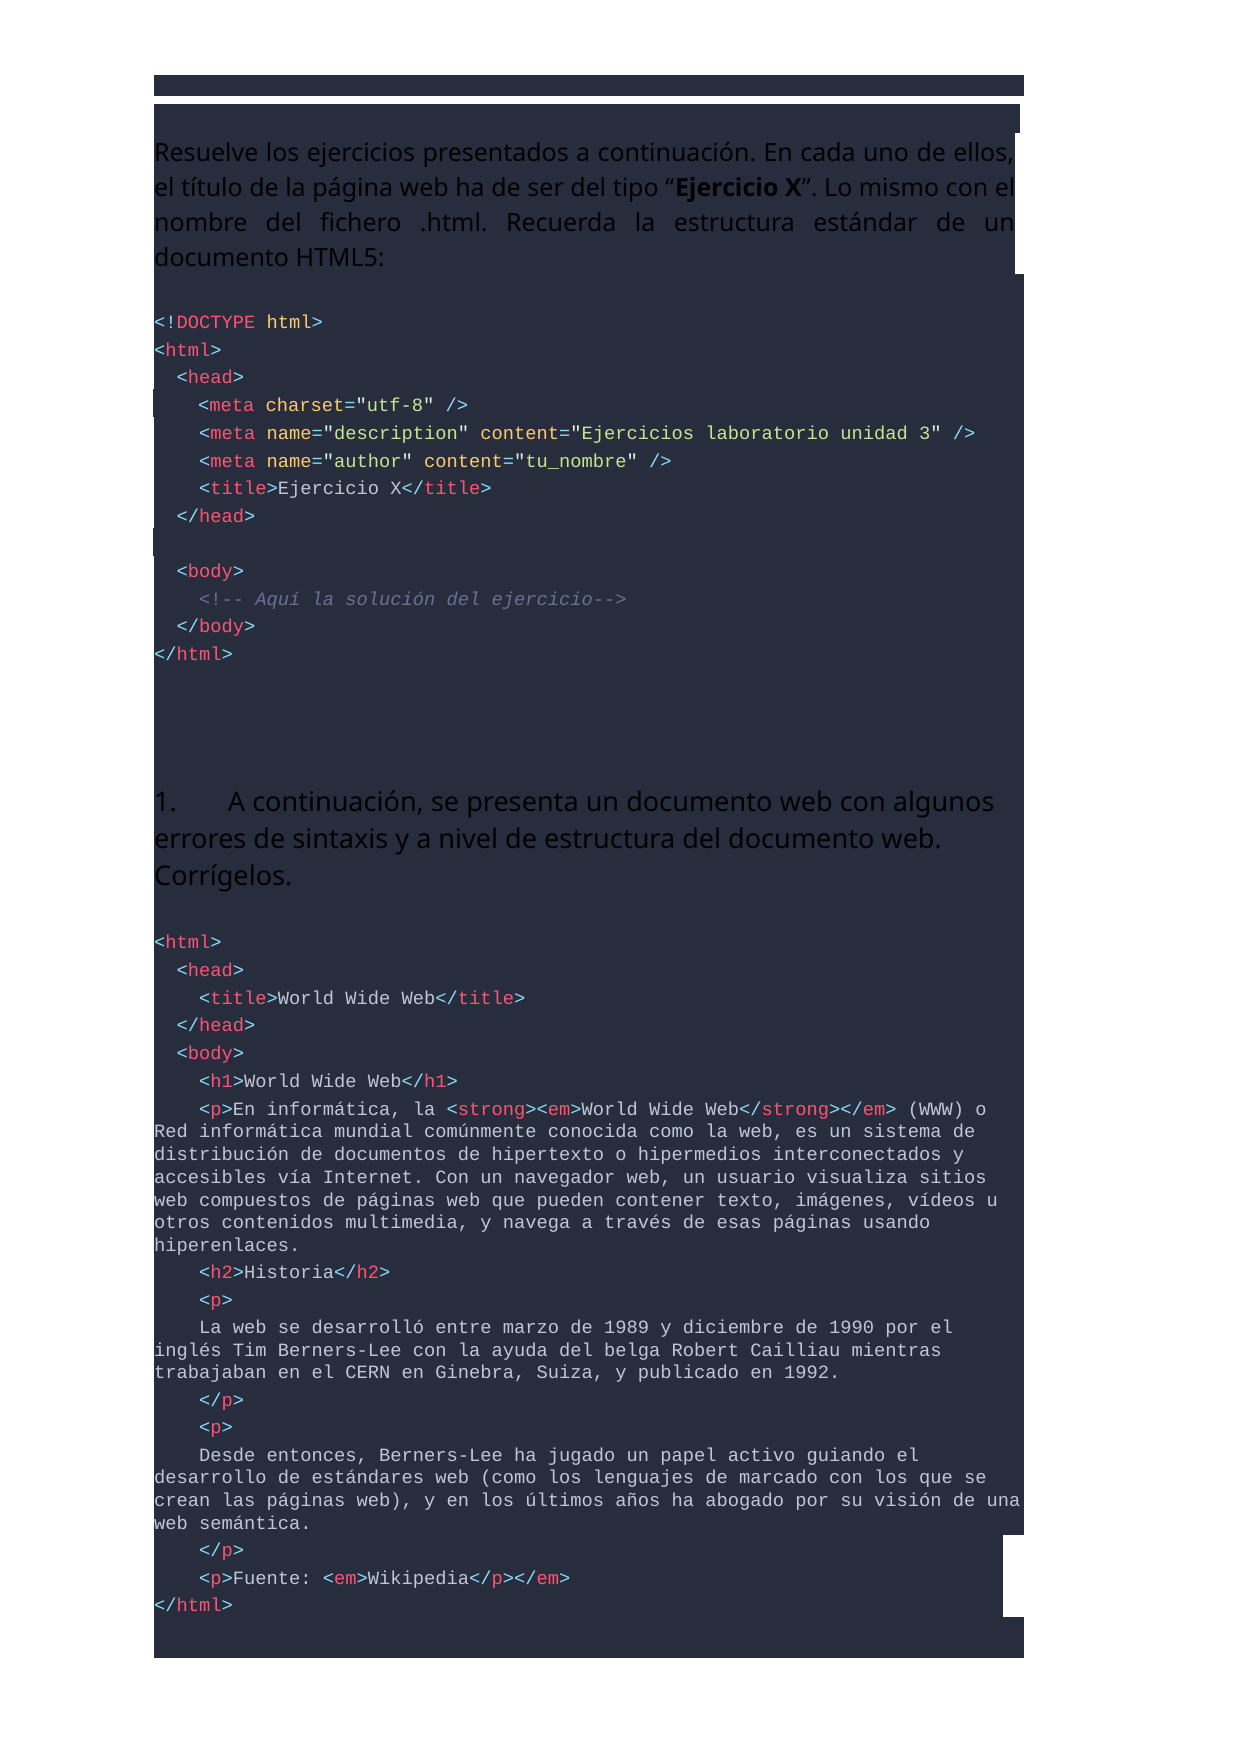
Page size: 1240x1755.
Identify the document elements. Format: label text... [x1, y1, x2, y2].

text </head> [154, 1016, 1024, 1037]
text <title>Ejercicio X</title> [154, 479, 1024, 500]
text </p> [154, 1541, 1003, 1562]
text <h1>World Wide Web</h1> [154, 1072, 1024, 1093]
text <p>Fuente: <em>Wikipedia</p></em> [154, 1568, 1003, 1590]
text <!-- Aquí la solución del ejercicio--> [154, 590, 1024, 611]
text <head> [154, 368, 1024, 389]
text <head> [154, 961, 1024, 982]
text Desde entonces, Berners-Lee ha jugado un papel activo guiando el desarrollo de estándares web (como los lenguajes de marcado con los que se crean las páginas web), y en los últimos años ha abogado por su visión de una web semántica. [154, 1446, 1024, 1535]
text <body> [154, 1044, 1024, 1065]
text <p> [154, 1418, 1024, 1439]
text </body> [154, 617, 1024, 638]
text <body> [154, 562, 1024, 583]
text <h2>Historia</h2> [154, 1263, 1024, 1284]
text </p> [154, 1391, 1024, 1412]
text La web se desarrolló entre marzo de 1989 y diciembre de 1990 por el inglés Tim Berners-Lee con la ayuda del belga Robert Cailliau mientras trabajaban en el CERN en Ginebra, Suiza, y publicado en 1992. [154, 1318, 1024, 1384]
text </html> [154, 645, 1024, 666]
text <p> [154, 1291, 1024, 1312]
text <html> [154, 933, 1024, 954]
text <html> [154, 340, 1024, 362]
text </html> [154, 1596, 1003, 1617]
text 1. A continuación, se presenta un documento web con algunos errores de sintaxis y a nivel de estructura del documento web. Corrígelos. [154, 782, 1024, 893]
text <title>World Wide Web</title> [154, 989, 1024, 1010]
text <meta name="description" content="Ejercicios laboratorio unidad 3" /> [154, 424, 1024, 445]
text </head> [154, 506, 1024, 528]
text <meta name="author" content="tu_nombre" /> [154, 451, 1024, 473]
text <!DOCTYPE html> [154, 312, 1024, 334]
text Resuelve los ejercicios presentados a continuación. En cada uno de ellos, el título de la página web ha de ser del tipo “Ejercicio X”. Lo mismo con el nombre del fichero .html. Recuerda la estructura estándar de un documento HTML5: [154, 135, 1015, 274]
text <p>En informática, la <strong><em>World Wide Web</strong></em> (WWW) o Red informática mundial comúnmente conocida como la web, es un sistema de distribución de documentos de hipertexto o hipermedios interconectados y accesibles vía Internet. Con un navegador web, un usuario visualiza sitios web compuestos de páginas web que pueden contener texto, imágenes, vídeos u otros contenidos multimedia, y navega a través de esas páginas usando hiperenlaces. [154, 1099, 1024, 1257]
text <meta charset="utf-8" /> [153, 396, 1024, 417]
